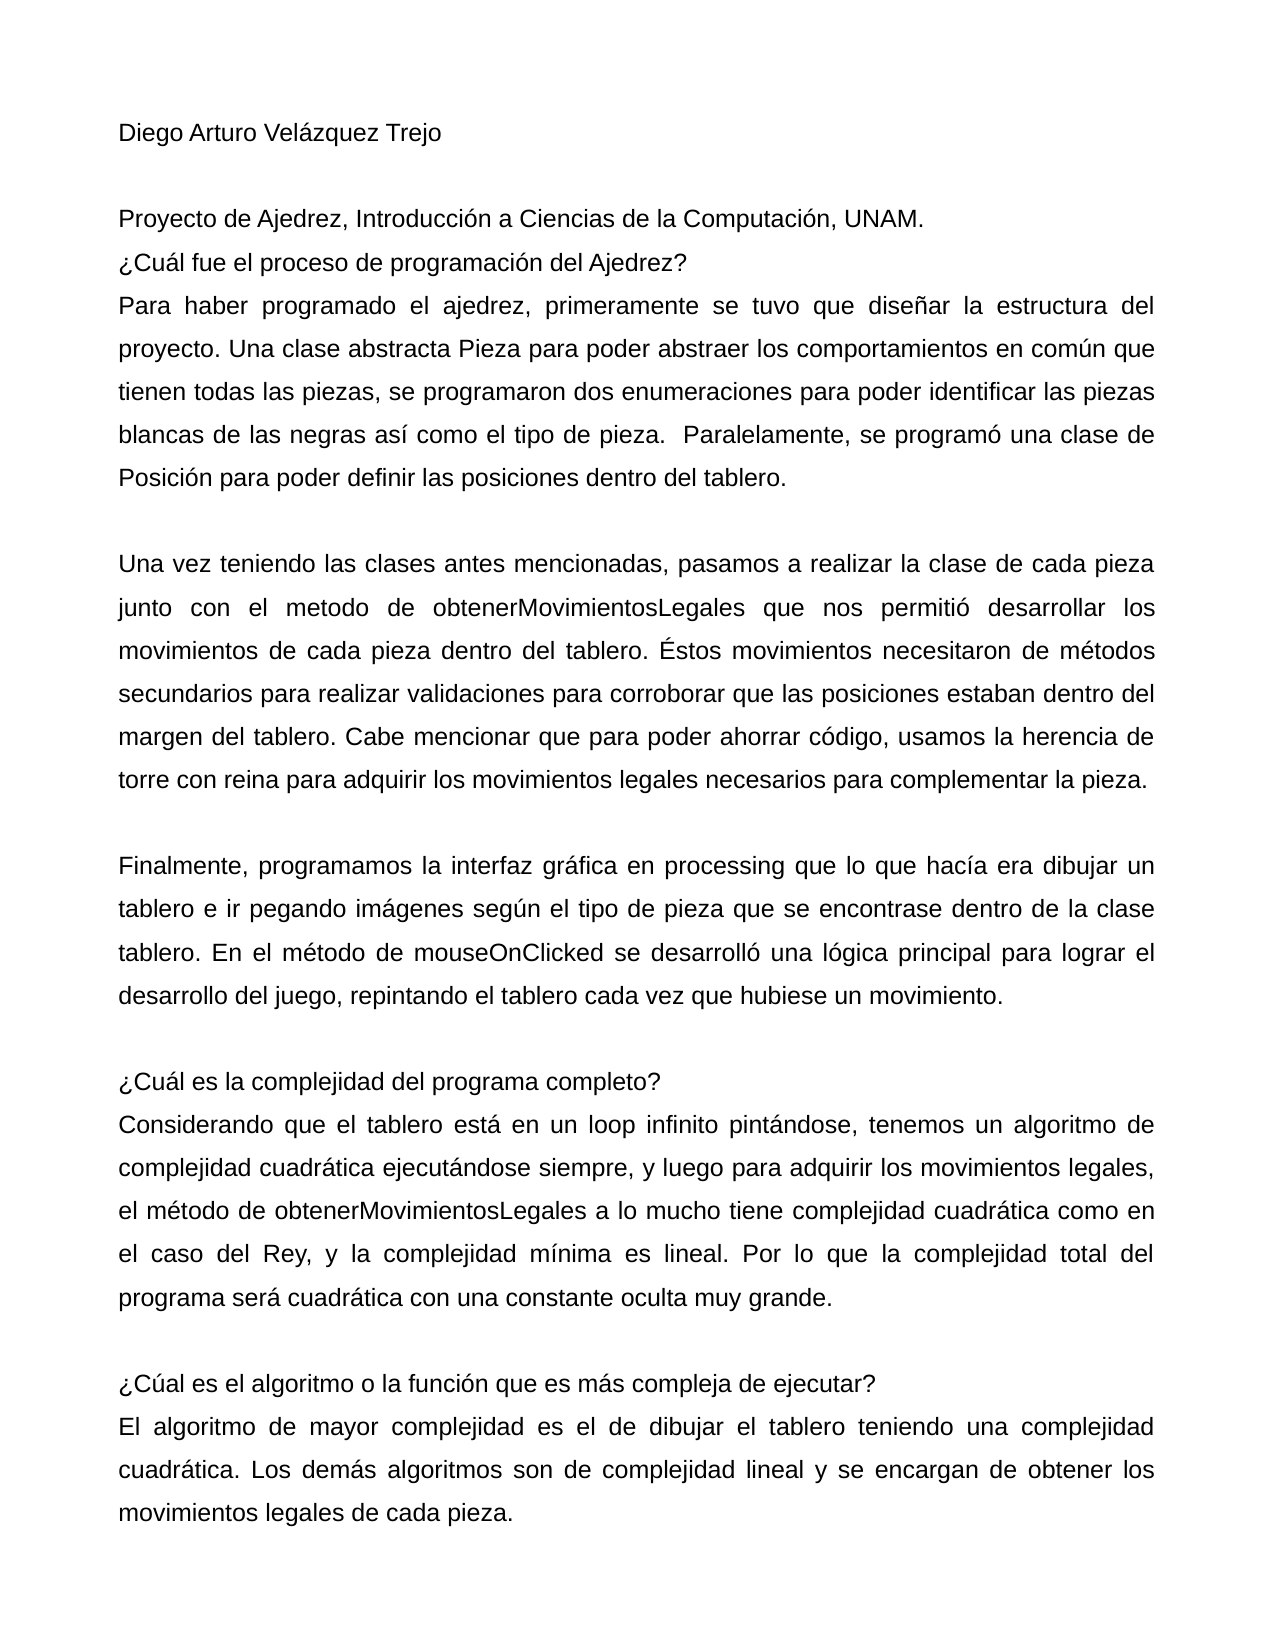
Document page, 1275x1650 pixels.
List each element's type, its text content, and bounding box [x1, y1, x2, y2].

text Considerando que el tablero está en un loop infinito pintándose, tenemos un algoritmo de complejidad cuadrática ejecutándose siempre, y luego para adquirir los movimientos legales, el método de obtenerMovimientosLegales a lo mucho tiene complejidad cuadrática como en el caso del Rey, y la complejidad mínima es lineal. Por lo que la complejidad total del programa será cuadrática con una constante oculta muy grande. [118, 1110, 1157, 1311]
text ¿Cúal es el algoritmo o la función que es más compleja de ejecutar? [118, 1369, 1157, 1397]
text ¿Cuál fue el proceso de programación del Ajedrez? [118, 247, 1157, 276]
text Para haber programado el ajedrez, primeramente se tuvo que diseñar la estructura del proyecto. Una clase abstracta Pieza para poder abstraer los comportamientos en común que tienen todas las piezas, se programaron dos enumeraciones para poder identificar las piezas blancas de las negras así como el tipo de pieza. Paralelamente, se programó una clase de Posición para poder definir las posiciones dentro del tablero. [118, 291, 1157, 492]
text El algoritmo de mayor complejidad es el de dibujar el tablero teniendo una complejidad cuadrática. Los demás algoritmos son de complejidad lineal y se encargan de obtener los movimientos legales de cada pieza. [118, 1412, 1157, 1527]
text ¿Cuál es la complejidad del programa completo? [118, 1067, 1157, 1096]
text Diego Arturo Velázquez Trejo [118, 118, 1157, 147]
text Finalmente, programamos la interfaz gráfica en processing que lo que hacía era dibujar un tablero e ir pegando imágenes según el tipo de pieza que se encontrase dentro de la clase tablero. En el método de mouseOnClicked se desarrolló una lógica principal para lograr el desarrollo del juego, repintando el tablero cada vez que hubiese un movimiento. [118, 851, 1157, 1009]
text Proyecto de Ajedrez, Introducción a Ciencias de la Computación, UNAM. [118, 204, 1157, 233]
text Una vez teniendo las clases antes mencionadas, pasamos a realizar la clase de cada pieza junto con el metodo de obtenerMovimientosLegales que nos permitió desarrollar los movimientos de cada pieza dentro del tablero. Éstos movimientos necesitaron de métodos secundarios para realizar validaciones para corroborar que las posiciones estaban dentro del margen del tablero. Cabe mencionar que para poder ahorrar código, usamos la herencia de torre con reina para adquirir los movimientos legales necesarios para complementar la pieza. [118, 549, 1157, 794]
